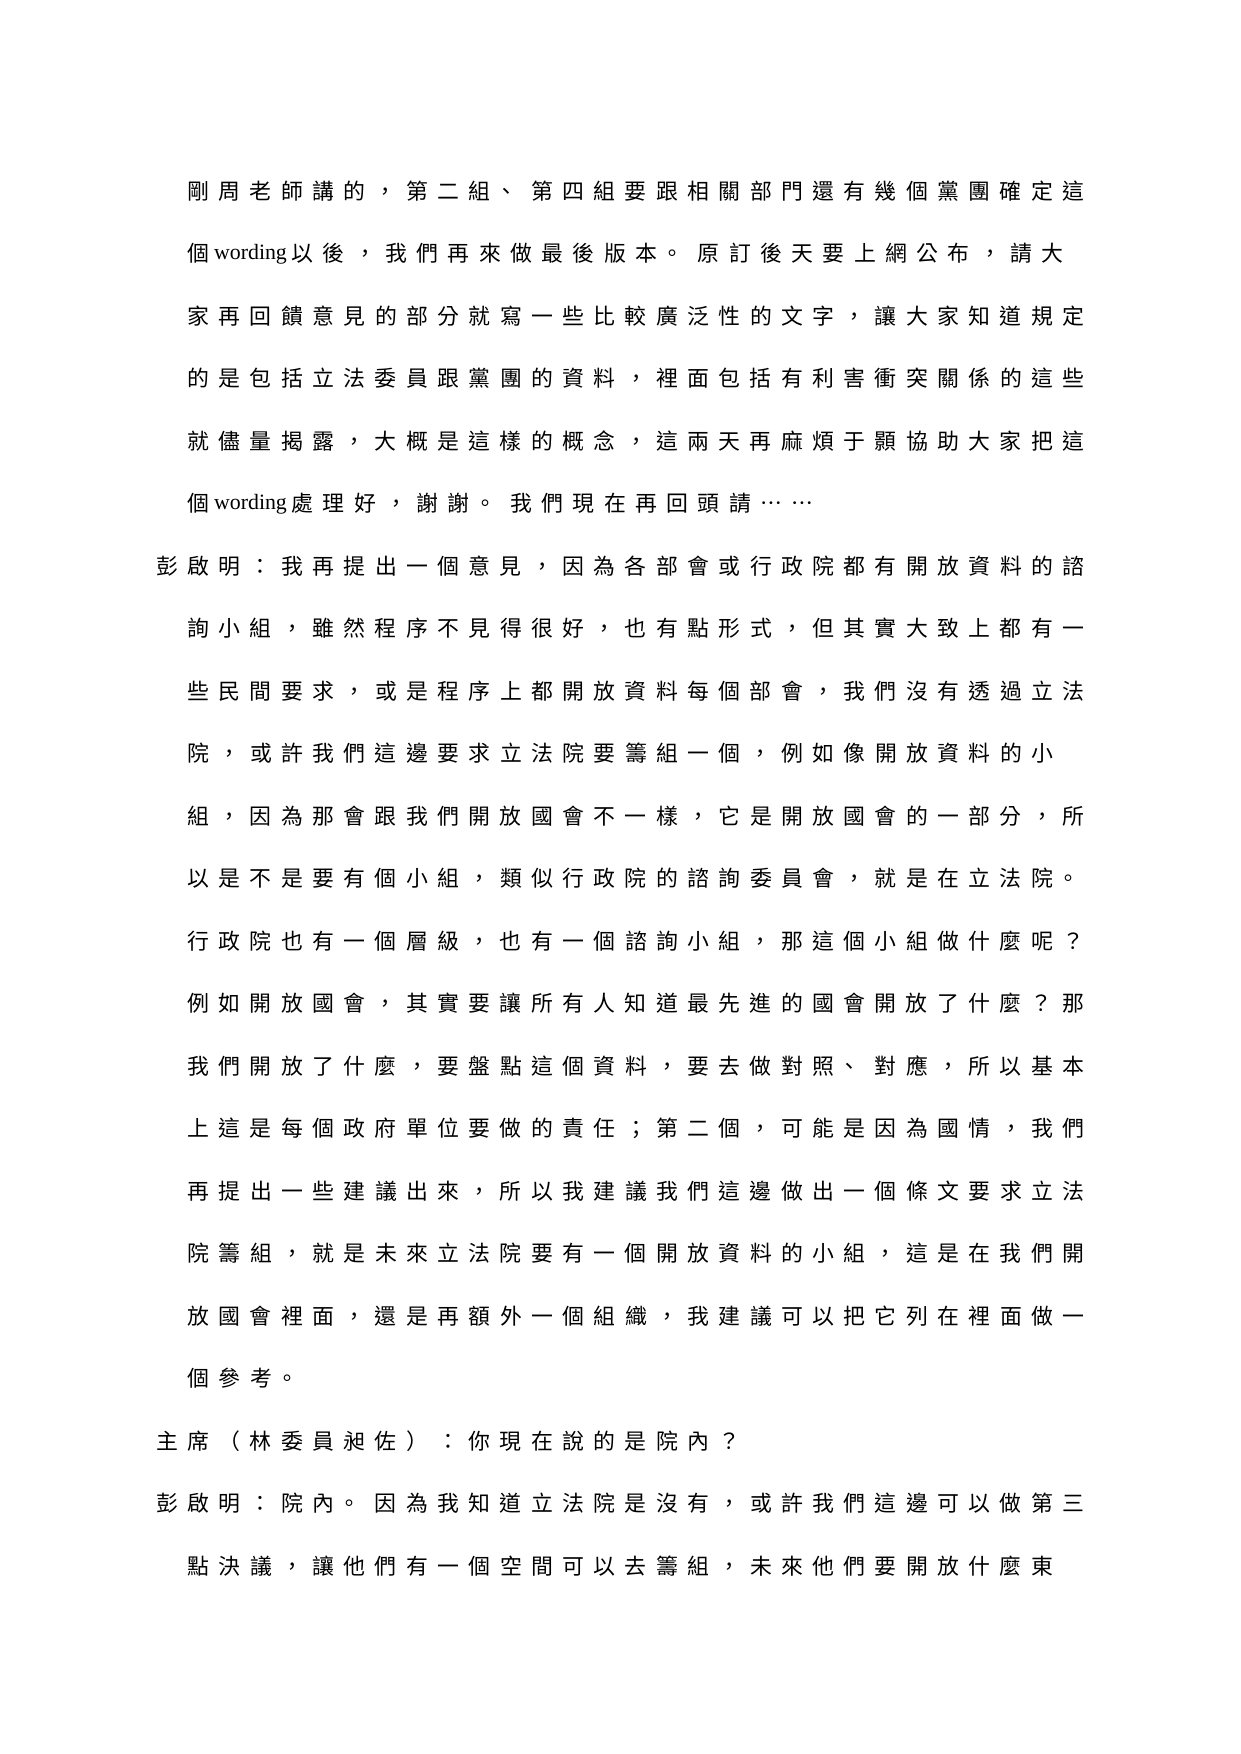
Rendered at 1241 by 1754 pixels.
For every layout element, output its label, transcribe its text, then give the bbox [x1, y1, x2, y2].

text 彭啟明：我再提出一個意見，因為各部會或行政院都有開放資料的諮詢小組，雖然程序不見得很好，也有點形式，但其實大致上都有一些民間要求，或是程序上都開放資料每個部會，我們沒有透過立法院，或許我們這邊要求立法院要籌組一個，例如像開放資料的小組，因為那會跟我們開放國會不一樣，它是開放國會的一部分，所以是不是要有個小組，類似行政院的諮詢委員會，就是在立法院。行政院也有一個層級，也有一個諮詢小組，那這個小組做什麼呢？例如開放國會，其實要讓所有人知道最先進的國會開放了什麼？那我們開放了什麼，要盤點這個資料，要去做對照、對應，所以基本上這是每個政府單位要做的責任；第二個，可能是因為國情，我們再提出一些建議出來，所以我建議我們這邊做出一個條文要求立法院籌組，就是未來立法院要有一個開放資料的小組，這是在我們開放國會裡面，還是再額外一個組織，我建議可以把它列在裡面做一個參考。 [151, 533, 1089, 1408]
text 主席（林委員昶佐）：你現在說的是院內？ [151, 1408, 1089, 1471]
text 彭啟明：院內。因為我知道立法院是沒有，或許我們這邊可以做第三點決議，讓他們有一個空間可以去籌組，未來他們要開放什麼東 [151, 1471, 1089, 1596]
text 剛周老師講的，第二組、第四組要跟相關部門還有幾個黨團確定這個wording以後，我們再來做最後版本。原訂後天要上網公布，請大家再回饋意見的部分就寫一些比較廣泛性的文字，讓大家知道規定的是包括立法委員跟黨團的資料，裡面包括有利害衝突關係的這些就儘量揭露，大概是這樣的概念，這兩天再麻煩于顥協助大家把這個wording處理好，謝謝。我們現在再回頭請…… [151, 158, 1089, 533]
